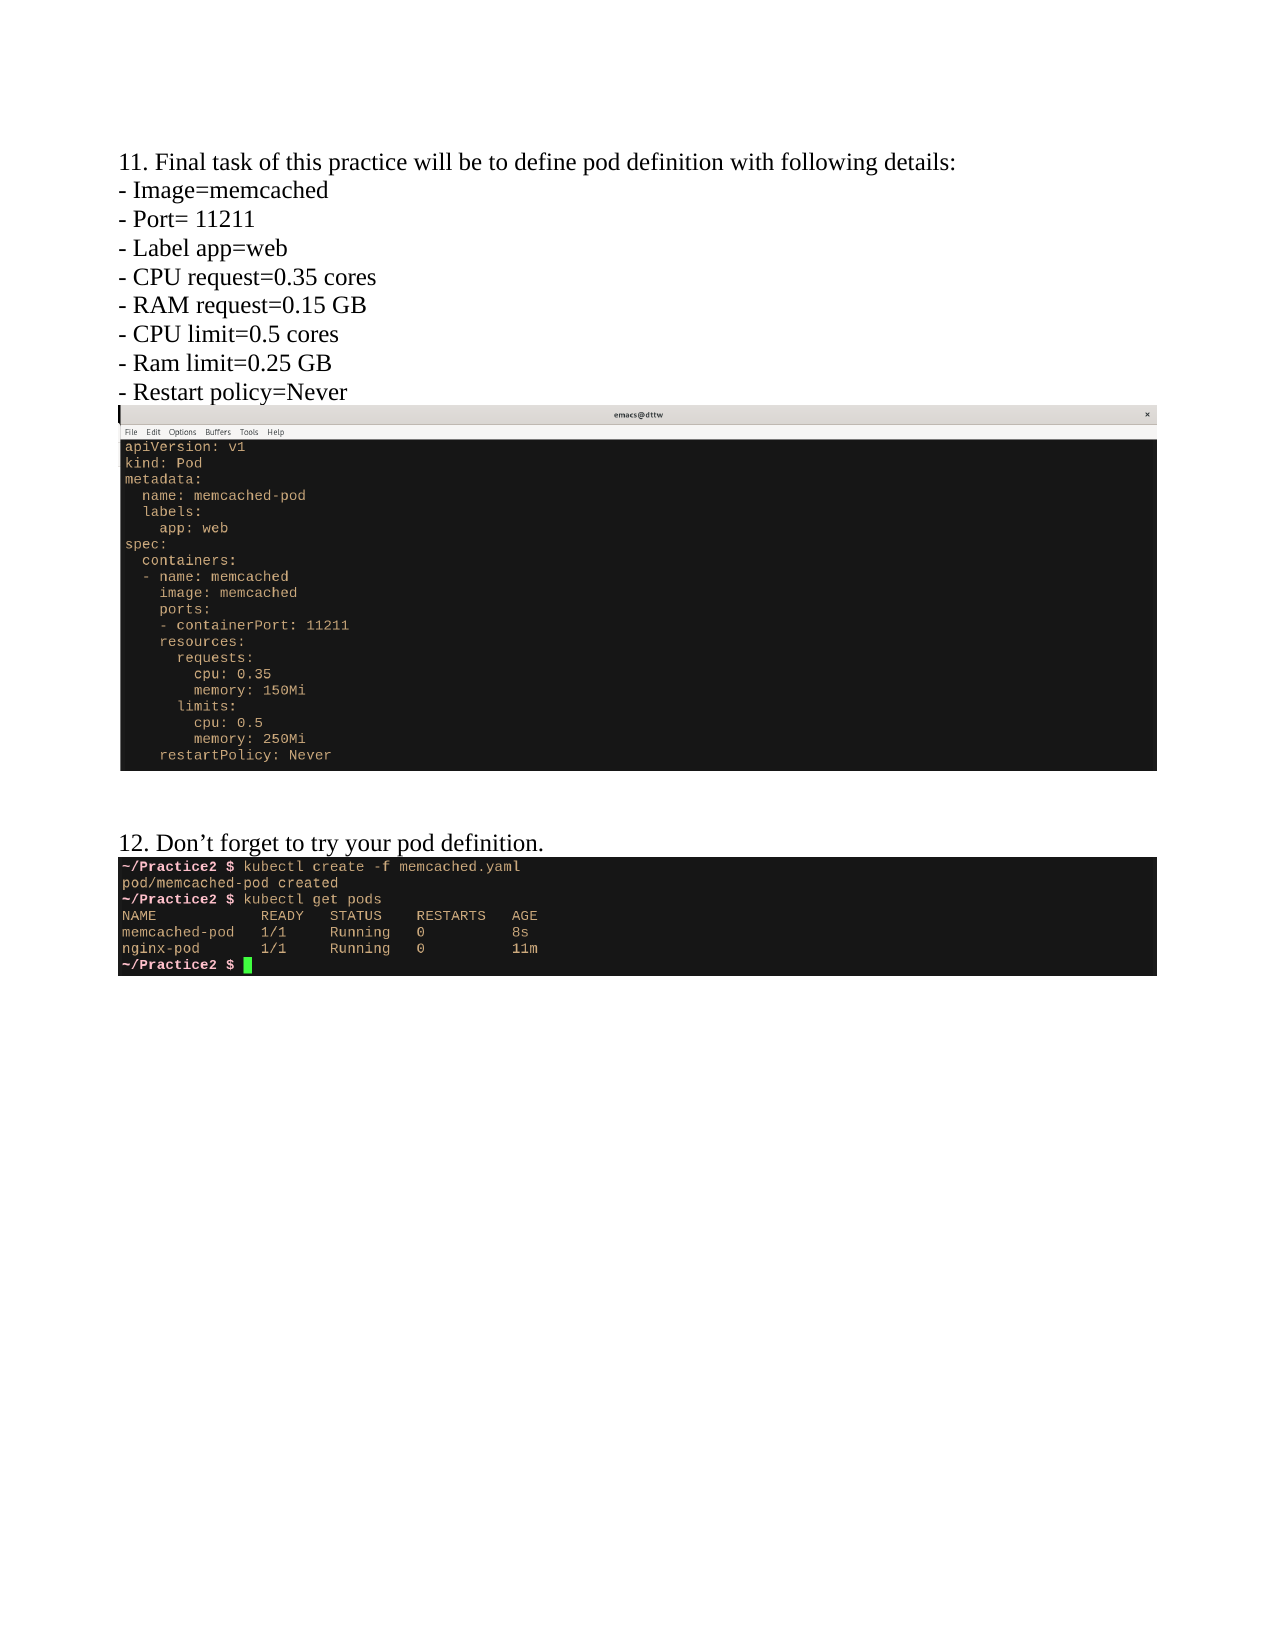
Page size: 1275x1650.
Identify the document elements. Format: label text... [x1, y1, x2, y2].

text - Restart policy=Never [118, 377, 1157, 405]
picture [118, 405, 1157, 771]
text - CPU request=0.35 cores [118, 262, 1157, 291]
picture [118, 857, 1157, 976]
text - Image=memcached [118, 176, 1157, 204]
text - Port= 11211 [118, 204, 1157, 233]
text - Ram limit=0.25 GB [118, 348, 1157, 377]
text 11. Final task of this practice will be to define pod definition with following details: [118, 147, 1157, 176]
text - Label app=web [118, 233, 1157, 262]
text - CPU limit=0.5 cores [118, 319, 1157, 348]
text - RAM request=0.15 GB [118, 291, 1157, 319]
text 12. Don’t forget to try your pod definition. [118, 828, 1157, 857]
